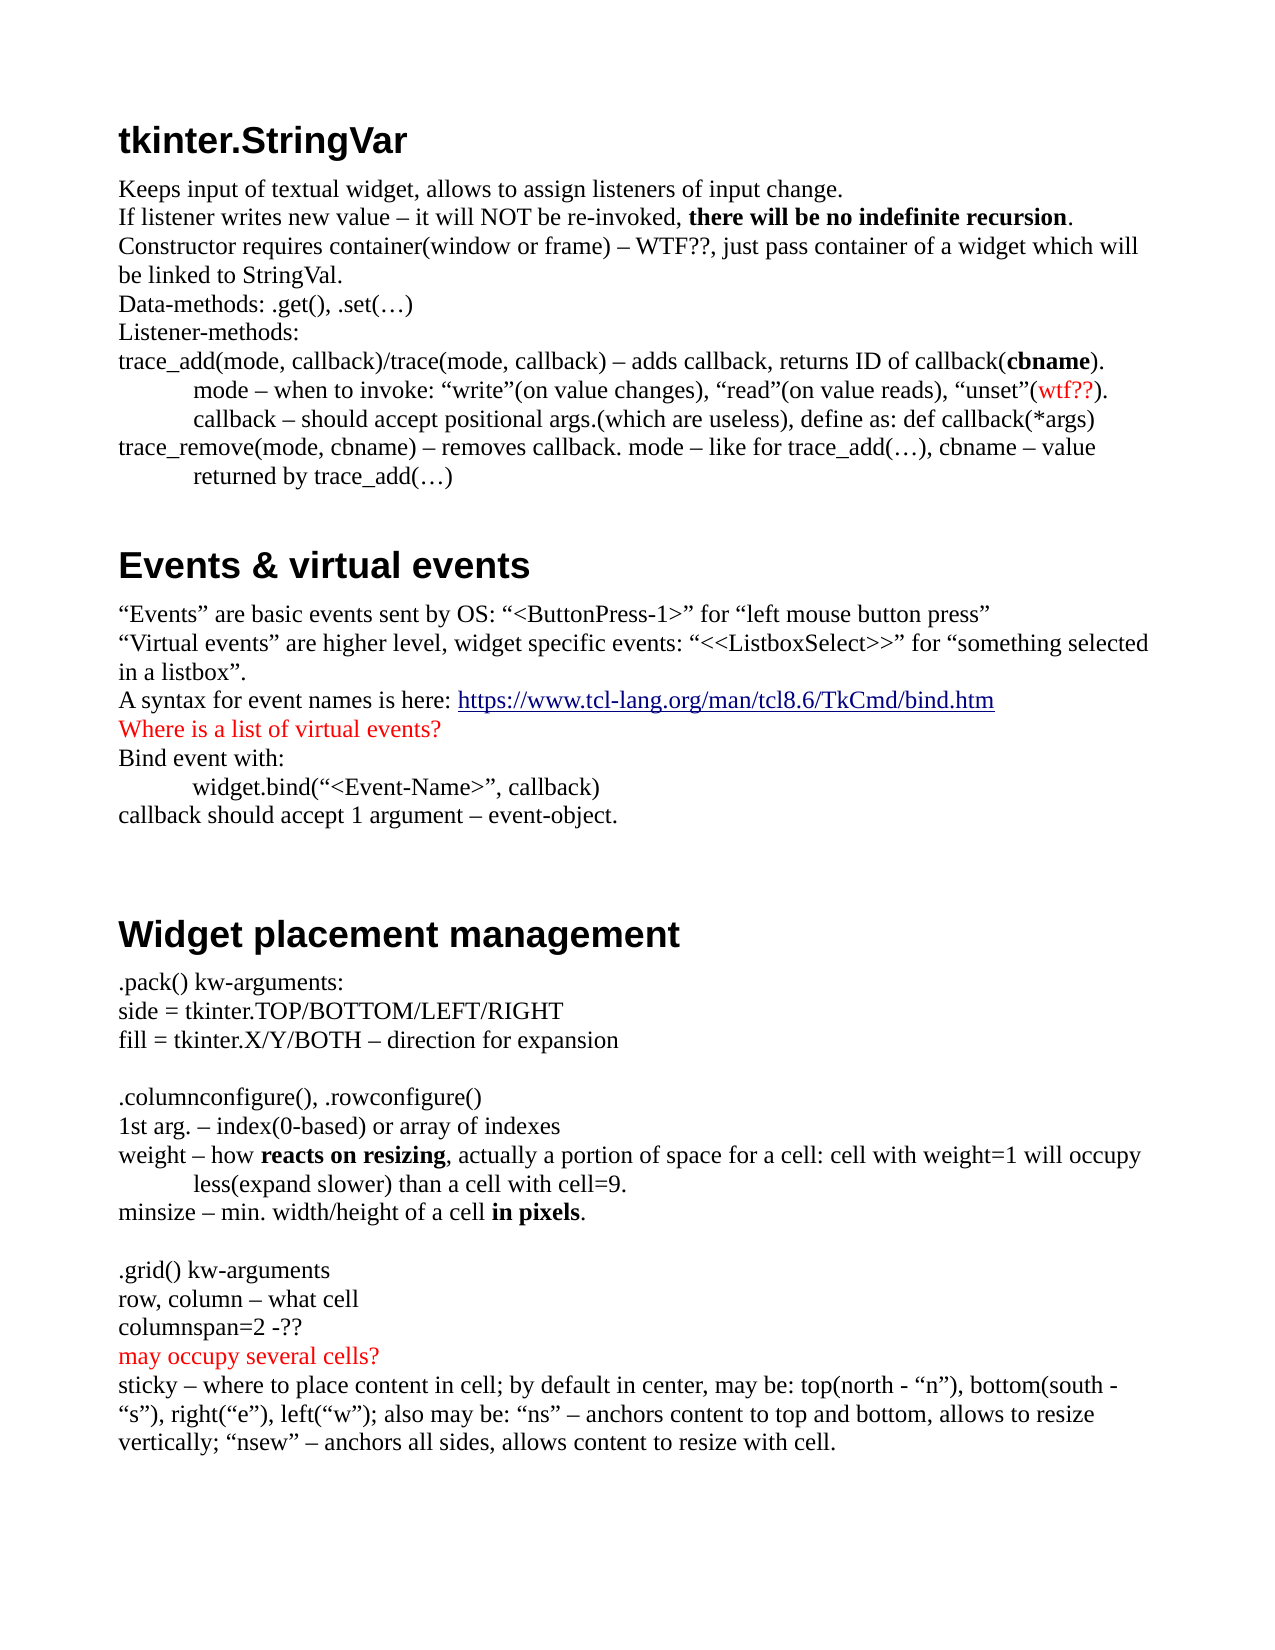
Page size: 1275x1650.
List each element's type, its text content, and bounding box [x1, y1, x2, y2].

text .columnconfigure(), .rowconfigure() [118, 1082, 1157, 1111]
text trace_add(mode, callback)/trace(mode, callback) – adds callback, returns ID of callback(cbname). mode – when to invoke: “write”(on value changes), “read”(on value reads), “unset”(wtf??). callback – should accept positional args.(which are useless), define as: def callback(*args) [118, 346, 1157, 432]
text weight – how reacts on resizing, actually a portion of space for a cell: cell with weight=1 will occupy less(expand slower) than a cell with cell=9. [118, 1140, 1157, 1197]
text Where is a list of virtual events? [118, 714, 1157, 743]
text row, column – what cell [118, 1284, 1157, 1312]
text Data-methods: .get(), .set(…) [118, 289, 1157, 317]
text “Virtual events” are higher level, widget specific events: “<<ListboxSelect>>” for “something selected in a listbox”. [118, 628, 1157, 686]
subtitle Events & virtual events [118, 544, 1157, 587]
text minsize – min. width/height of a cell in pixels. [118, 1197, 1157, 1226]
text columnspan=2 -?? [118, 1312, 1157, 1341]
text callback should accept 1 argument – event-object. [118, 801, 1157, 829]
text widget.bind(“<Event-Name>”, callback) [118, 772, 1157, 801]
text Keeps input of textual widget, allows to assign listeners of input change. [118, 174, 1157, 202]
text .grid() kw-arguments [118, 1255, 1157, 1284]
text Bind event with: [118, 743, 1157, 772]
text A syntax for event names is here: https://www.tcl-lang.org/man/tcl8.6/TkCmd/bind.htm [118, 686, 1157, 714]
text “Events” are basic events sent by OS: “<ButtonPress-1>” for “left mouse button press” [118, 599, 1157, 628]
text may occupy several cells? [118, 1341, 1157, 1370]
subtitle tkinter.StringVar [118, 118, 1157, 161]
text 1st arg. – index(0-based) or array of indexes [118, 1111, 1157, 1140]
text fill = tkinter.X/Y/BOTH – direction for expansion [118, 1025, 1157, 1054]
text Constructor requires container(window or frame) – WTF??, just pass container of a widget which will be linked to StringVal. [118, 231, 1157, 289]
text If listener writes new value – it will NOT be re-invoked, there will be no indefinite recursion. [118, 202, 1157, 231]
subtitle Widget placement management [118, 912, 1157, 955]
text trace_remove(mode, cbname) – removes callback. mode – like for trace_add(…), cbname – value returned by trace_add(…) [118, 432, 1157, 490]
text .pack() kw-arguments: [118, 967, 1157, 996]
text Listener-methods: [118, 317, 1157, 346]
text side = tkinter.TOP/BOTTOM/LEFT/RIGHT [118, 996, 1157, 1025]
text sticky – where to place content in cell; by default in center, may be: top(north - “n”), bottom(south - “s”), right(“e”), left(“w”); also may be: “ns” – anchors content to top and bottom, allows to resize vertically; “nsew” – anchors all sides, allows content to resize with cell. [118, 1370, 1157, 1456]
